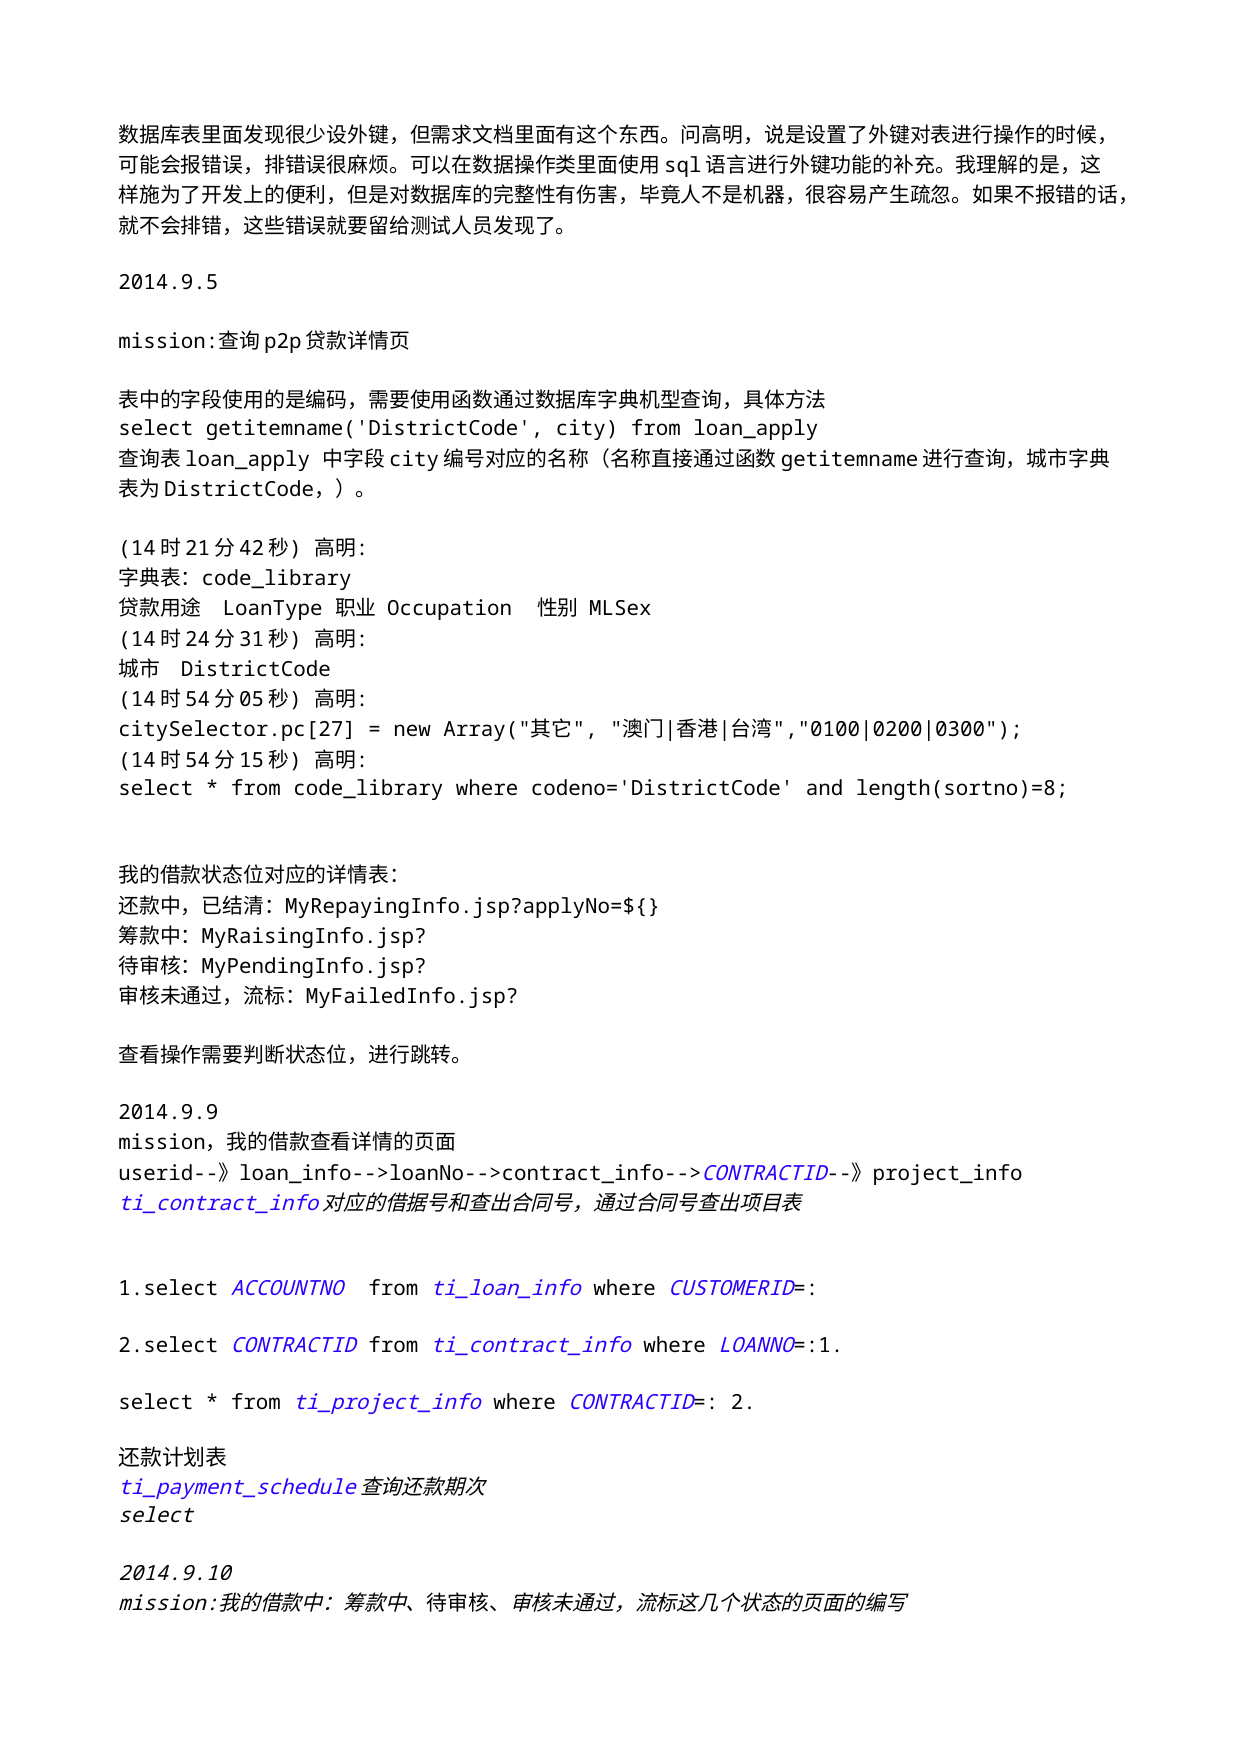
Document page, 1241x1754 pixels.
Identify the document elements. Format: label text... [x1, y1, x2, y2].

text ti_contract_info对应的借据号和查出合同号，通过合同号查出项目表 [118, 1186, 1122, 1217]
text 待审核：MyPendingInfo.jsp? [118, 949, 1122, 980]
text (14时54分05秒) 高明: [118, 682, 1122, 713]
text 2014.9.10 [118, 1558, 1122, 1587]
text select getitemname('DistrictCode', city) from loan_apply [118, 413, 1122, 442]
text userid--》loan_info-->loanNo-->contract_info-->CONTRACTID--》project_info [118, 1156, 1122, 1186]
text 查询表loan_apply 中字段city编号对应的名称（名称直接通过函数getitemname进行查询，城市字典表为DistrictCode，）。 [118, 442, 1122, 502]
text 2014.9.9 [118, 1097, 1122, 1126]
text 字典表：code_library [118, 561, 1122, 591]
text 1.select ACCOUNTNO from ti_loan_info where CUSTOMERID=: [118, 1273, 1122, 1302]
text 查看操作需要判断状态位，进行跳转。 [118, 1038, 1122, 1069]
text 还款中，已结清：MyRepayingInfo.jsp?applyNo=${} [118, 889, 1122, 919]
text select [118, 1501, 1122, 1529]
text 城市 DistrictCode [118, 652, 1122, 682]
text mission:查询p2p贷款详情页 [118, 324, 1122, 355]
text select * from code_library where codeno='DistrictCode' and length(sortno)=8; [118, 773, 1122, 802]
text 2014.9.5 [118, 267, 1122, 296]
text 数据库表里面发现很少设外键，但需求文档里面有这个东西。问高明，说是设置了外键对表进行操作的时候，可能会报错误，排错误很麻烦。可以在数据操作类里面使用sql语言进行外键功能的补充。我理解的是，这样施为了开发上的便利，但是对数据库的完整性有伤害，毕竟人不是机器，很容易产生疏忽。如果不报错的话，就不会排错，这些错误就要留给测试人员发现了。 [118, 118, 1122, 239]
text select * from ti_project_info where CONTRACTID=: 2. [118, 1387, 1122, 1416]
text mission，我的借款查看详情的页面 [118, 1126, 1122, 1156]
text 2.select CONTRACTID from ti_contract_info where LOANNO=:1. [118, 1330, 1122, 1359]
text 贷款用途 LoanType 职业 Occupation 性别 MLSex [118, 591, 1122, 622]
text citySelector.pc[27] = new Array("其它", "澳门|香港|台湾","0100|0200|0300"); [118, 713, 1122, 743]
text ti_payment_schedule查询还款期次 [118, 1470, 1122, 1501]
text 表中的字段使用的是编码，需要使用函数通过数据库字典机型查询，具体方法 [118, 383, 1122, 413]
text (14时54分15秒) 高明: [118, 743, 1122, 773]
text 筹款中：MyRaisingInfo.jsp? [118, 919, 1122, 949]
text (14时21分42秒) 高明: [118, 531, 1122, 561]
text 我的借款状态位对应的详情表： [118, 859, 1122, 889]
text mission:我的借款中：筹款中、待审核、审核未通过，流标这几个状态的页面的编写 [118, 1587, 1122, 1617]
text (14时24分31秒) 高明: [118, 622, 1122, 652]
text 审核未通过，流标：MyFailedInfo.jsp? [118, 980, 1122, 1010]
text 还款计划表 [118, 1445, 1122, 1470]
